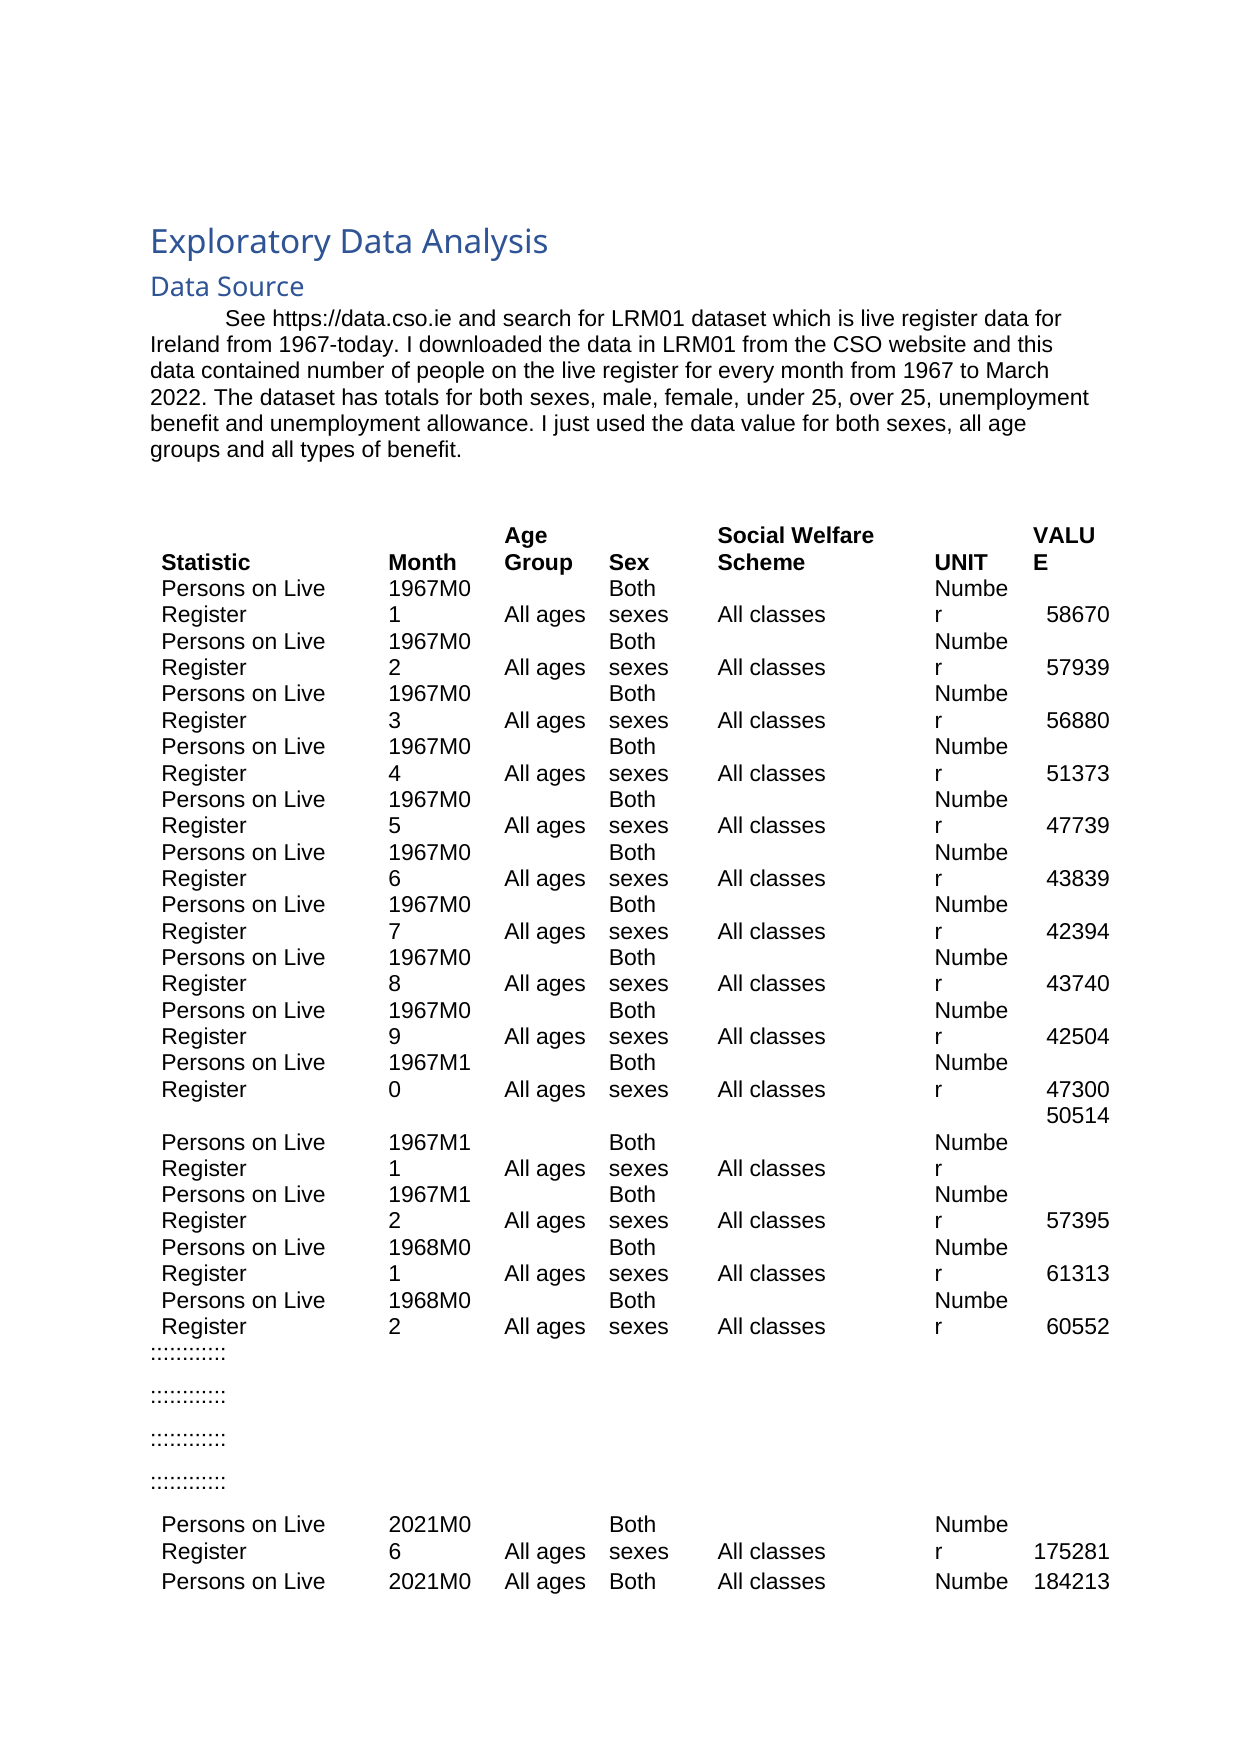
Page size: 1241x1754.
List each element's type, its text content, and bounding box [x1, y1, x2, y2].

table_cell All classes [706, 575, 923, 628]
table_cell Number [923, 1287, 1022, 1339]
table_cell All classes [706, 1287, 923, 1339]
table_cell 43740 [1022, 944, 1121, 997]
table_cell 47300 [1022, 1049, 1121, 1102]
table_cell 184213 [1022, 1564, 1121, 1594]
table_cell All ages [493, 628, 597, 680]
table_cell Persons on Live Register [150, 997, 377, 1049]
table_cell 42504 [1022, 997, 1121, 1049]
table_cell All classes [706, 1181, 923, 1234]
table_cell Number [923, 1181, 1022, 1234]
table_header All classes [706, 1511, 923, 1564]
table_cell Both sexes [598, 1181, 706, 1234]
table_cell Persons on Live Register [150, 628, 377, 680]
text :::::::::::: [150, 1425, 1090, 1452]
table_cell Persons on Live Register [150, 891, 377, 944]
table_cell All classes [706, 1564, 923, 1594]
table_cell Persons on Live Register [150, 680, 377, 733]
table_cell 1967M03 [377, 680, 493, 733]
table_cell Both sexes [598, 1287, 706, 1339]
table_cell All ages [493, 1049, 597, 1102]
table_cell Both sexes [598, 1102, 706, 1181]
table_cell Number [923, 1102, 1022, 1181]
table_header All ages [493, 1511, 598, 1564]
table_cell All ages [493, 891, 597, 944]
table_cell Persons on Live Register [150, 944, 377, 997]
table_cell All classes [706, 997, 923, 1049]
table_cell Both sexes [598, 575, 706, 628]
table_cell 60552 [1022, 1287, 1121, 1339]
table_cell All classes [706, 944, 923, 997]
subtitle Exploratory Data Analysis [150, 218, 1090, 263]
table_header Persons on Live Register [150, 1511, 377, 1564]
text :::::::::::: [150, 1339, 1090, 1366]
table_cell Number [923, 1049, 1022, 1102]
table_cell All ages [493, 1181, 597, 1234]
table_cell 1967M11 [377, 1102, 493, 1181]
table_cell 1967M02 [377, 628, 493, 680]
table_cell Both sexes [598, 680, 706, 733]
table_cell All ages [493, 997, 597, 1049]
table_cell All classes [706, 1234, 923, 1287]
table_header Statistic [150, 522, 377, 575]
table_cell All ages [493, 1287, 597, 1339]
table_cell Persons on Live Register [150, 786, 377, 838]
table_cell 50514 [1022, 1102, 1121, 1181]
table_cell Number [923, 891, 1022, 944]
table_cell Both [598, 1564, 706, 1594]
table_cell All classes [706, 680, 923, 733]
table_cell Both sexes [598, 839, 706, 891]
table_cell All classes [706, 786, 923, 838]
table_header Sex [598, 522, 706, 575]
table_cell All ages [493, 944, 597, 997]
table_cell Persons on Live Register [150, 1181, 377, 1234]
table_cell Persons on Live Register [150, 733, 377, 786]
table_cell All classes [706, 1102, 923, 1181]
table_header Age Group [493, 522, 597, 575]
table_cell Both sexes [598, 1049, 706, 1102]
table_cell All ages [493, 1234, 597, 1287]
table_cell 47739 [1022, 786, 1121, 838]
table_cell All ages [493, 786, 597, 838]
table_cell Both sexes [598, 628, 706, 680]
table_cell 61313 [1022, 1234, 1121, 1287]
table_cell Number [923, 628, 1022, 680]
table_cell Persons on Live Register [150, 1287, 377, 1339]
table_cell Both sexes [598, 891, 706, 944]
subtitle Data Source [150, 268, 1090, 304]
table_cell Persons on Live Register [150, 1102, 377, 1181]
table_cell Number [923, 733, 1022, 786]
table_cell 1968M01 [377, 1234, 493, 1287]
table_cell 51373 [1022, 733, 1121, 786]
table_header Both sexes [598, 1511, 706, 1564]
table_cell Persons on Live Register [150, 575, 377, 628]
table_header Social Welfare Scheme [706, 522, 923, 575]
text :::::::::::: [150, 1382, 1090, 1409]
table_cell All ages [493, 680, 597, 733]
table_cell 42394 [1022, 891, 1121, 944]
table_cell 1968M02 [377, 1287, 493, 1339]
table_header Month [377, 522, 493, 575]
table_cell 57939 [1022, 628, 1121, 680]
table_cell 1967M10 [377, 1049, 493, 1102]
table_cell 58670 [1022, 575, 1121, 628]
table_cell All ages [493, 1564, 598, 1594]
table_cell 1967M06 [377, 839, 493, 891]
table_cell All classes [706, 891, 923, 944]
table_header UNIT [923, 522, 1022, 575]
table_header VALUE [1022, 522, 1121, 575]
table_cell 1967M08 [377, 944, 493, 997]
table_cell All classes [706, 628, 923, 680]
table_cell Number [923, 997, 1022, 1049]
table_header 175281 [1022, 1511, 1121, 1564]
table_cell 43839 [1022, 839, 1121, 891]
table_cell All ages [493, 1102, 597, 1181]
table_cell 1967M07 [377, 891, 493, 944]
table_header 2021M06 [377, 1511, 493, 1564]
table_cell All ages [493, 733, 597, 786]
table_cell All classes [706, 839, 923, 891]
text :::::::::::: [150, 1468, 1090, 1495]
table_cell All ages [493, 575, 597, 628]
table_cell Number [923, 786, 1022, 838]
table_cell 1967M01 [377, 575, 493, 628]
table_cell All classes [706, 733, 923, 786]
table_cell Persons on Live Register [150, 1234, 377, 1287]
table_cell 56880 [1022, 680, 1121, 733]
table_cell Both sexes [598, 733, 706, 786]
table_cell Both sexes [598, 786, 706, 838]
table_cell Number [923, 680, 1022, 733]
table_cell Number [923, 575, 1022, 628]
table_cell 1967M12 [377, 1181, 493, 1234]
table_header Number [923, 1511, 1022, 1564]
text See https://data.cso.ie and search for LRM01 dataset which is live register data for Ireland from 1967-today. I downloaded the data in LRM01 from the CSO website and this data contained number of people on the live register for every month from 1967 to March 2022. The dataset has totals for both sexes, male, female, under 25, over 25, unemployment benefit and unemployment allowance. I just used the data value for both sexes, all age groups and all types of benefit. [150, 304, 1090, 463]
table_cell Number [923, 944, 1022, 997]
table_cell Number [923, 1234, 1022, 1287]
table_cell Persons on Live Register [150, 1049, 377, 1102]
table_cell Numbe [923, 1564, 1022, 1594]
table_cell 2021M0 [377, 1564, 493, 1594]
table_cell Both sexes [598, 1234, 706, 1287]
table_cell All ages [493, 839, 597, 891]
table_cell Persons on Live [150, 1564, 377, 1594]
table_cell 1967M04 [377, 733, 493, 786]
table_cell 1967M05 [377, 786, 493, 838]
table_cell Both sexes [598, 944, 706, 997]
table_cell 57395 [1022, 1181, 1121, 1234]
table_cell Both sexes [598, 997, 706, 1049]
table_cell 1967M09 [377, 997, 493, 1049]
table_cell Persons on Live Register [150, 839, 377, 891]
table_cell All classes [706, 1049, 923, 1102]
table_cell Number [923, 839, 1022, 891]
